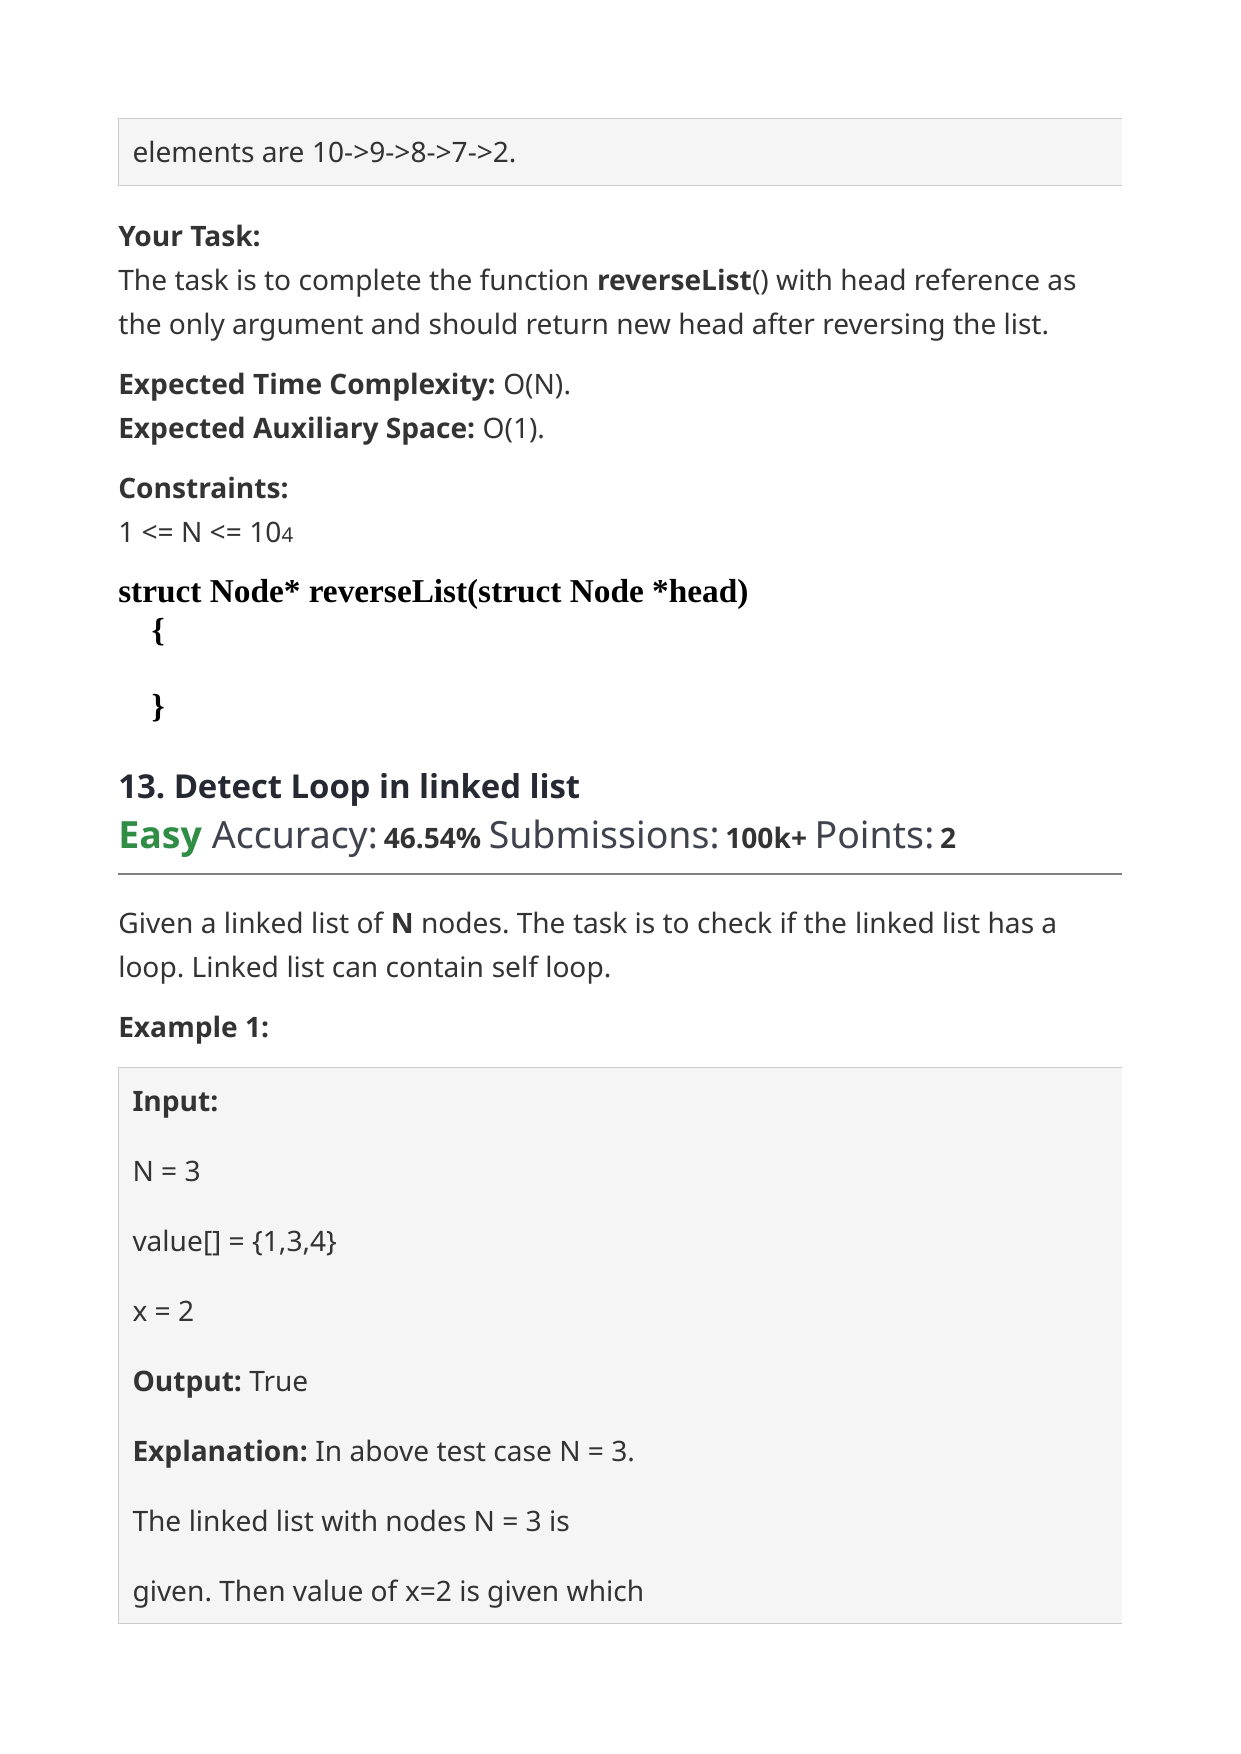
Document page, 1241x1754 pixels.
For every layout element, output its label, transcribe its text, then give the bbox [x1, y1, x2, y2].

text Input: [119, 1068, 1122, 1119]
text Constraints: 1 <= N <= 104 [118, 468, 1122, 550]
text x = 2 [119, 1277, 1122, 1329]
text Expected Time Complexity: O(N). Expected Auxiliary Space: O(1). [118, 364, 1122, 447]
text { [118, 610, 1122, 648]
text given. Then value of x=2 is given which [119, 1557, 1122, 1623]
text Given a linked list of N nodes. The task is to check if the linked list has a loop. Linked list can contain self loop. [118, 903, 1122, 986]
text elements are 10->9->8->7->2. [119, 119, 1122, 185]
text struct Node* reverseList(struct Node *head) [118, 572, 1122, 610]
text Explanation: In above test case N = 3. [119, 1417, 1122, 1469]
text Output: True [119, 1347, 1122, 1399]
text 13. Detect Loop in linked list [118, 763, 1122, 808]
text Easy Accuracy: 46.54% Submissions: 100k+ Points: 2 [118, 808, 1099, 859]
text value[] = {1,3,4} [119, 1207, 1122, 1259]
text Your Task: The task is to complete the function reverseList() with head reference as the only argument and should return new head after reversing the list. [118, 216, 1122, 343]
text N = 3 [119, 1137, 1122, 1189]
text The linked list with nodes N = 3 is [119, 1487, 1122, 1539]
text Example 1: [118, 1007, 1122, 1046]
text } [118, 687, 1122, 725]
